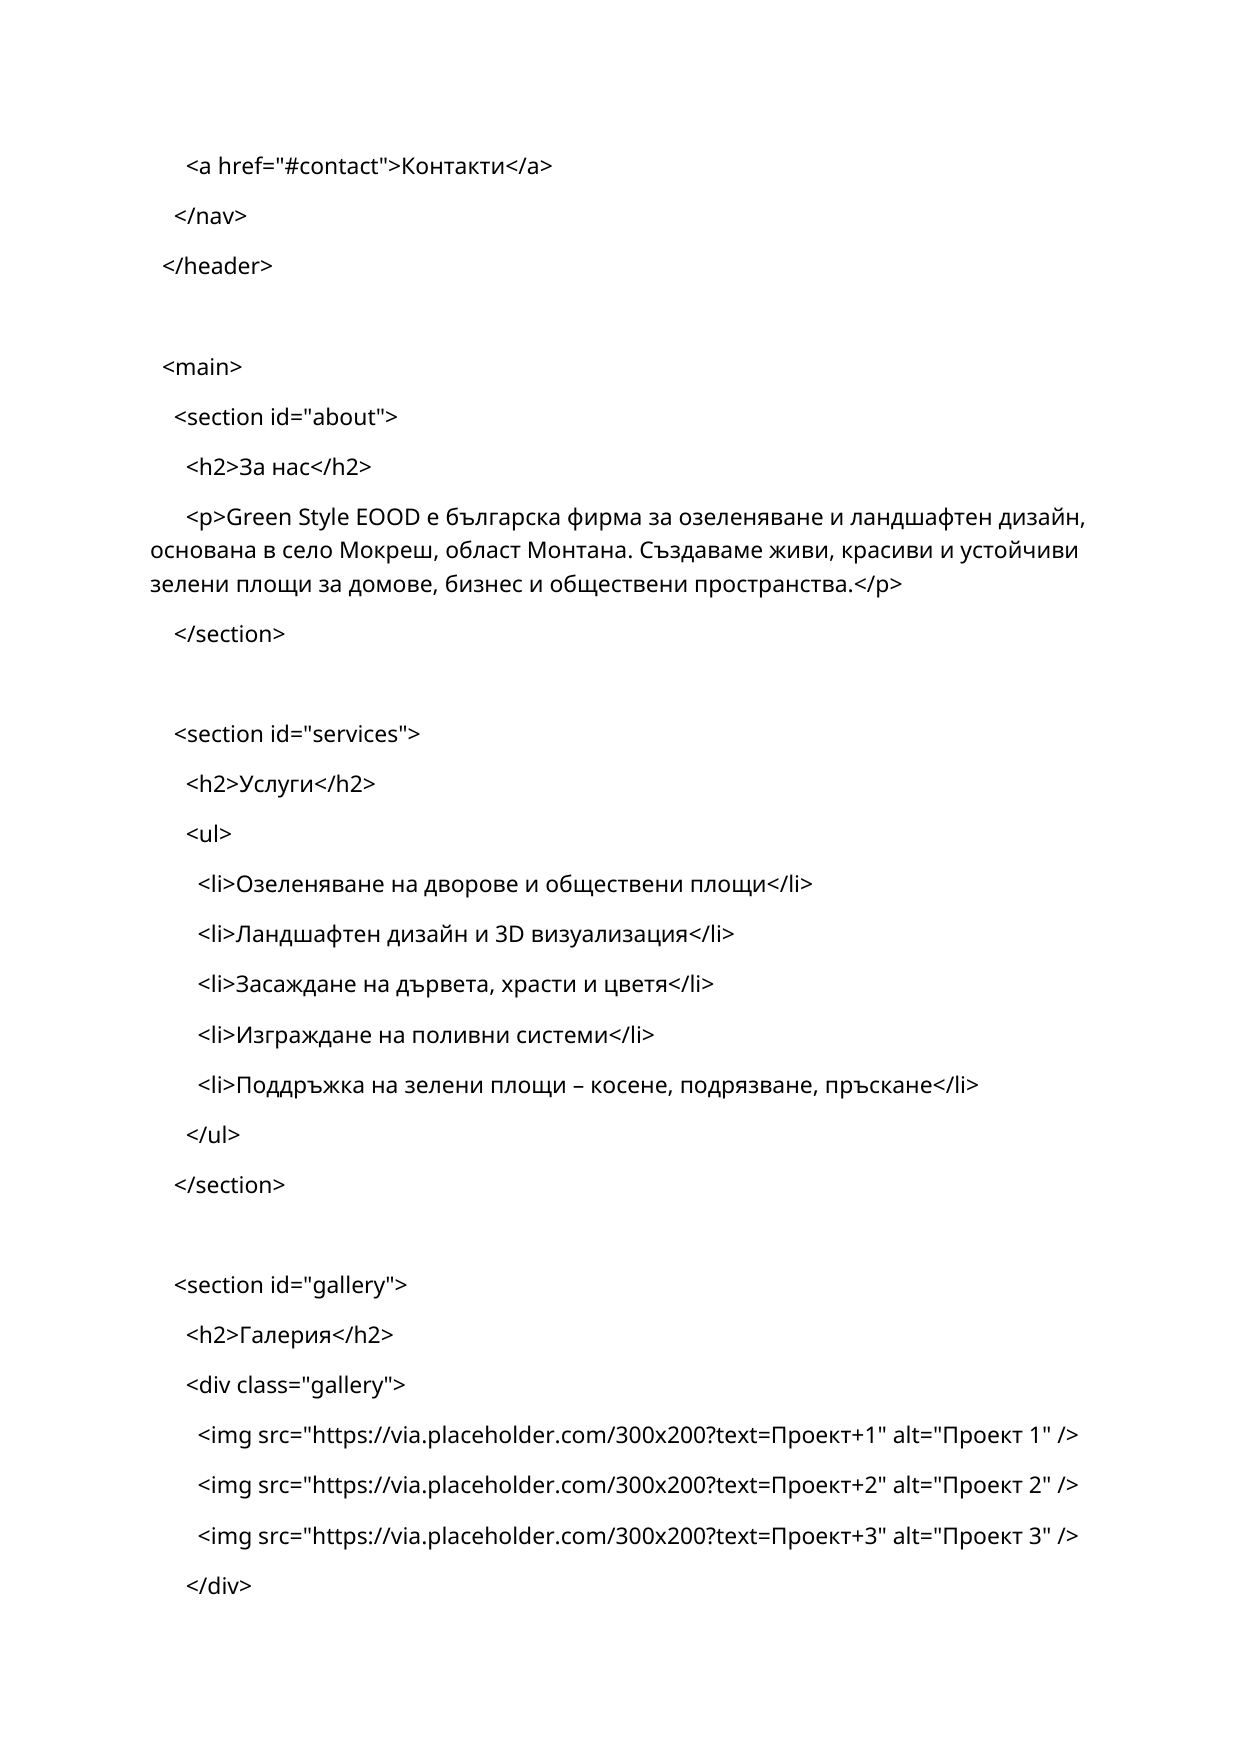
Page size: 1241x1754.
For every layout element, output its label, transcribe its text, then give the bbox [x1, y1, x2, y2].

text <li>Ландшафтен дизайн и 3D визуализация</li> [150, 918, 1090, 949]
text <section id="about"> [150, 401, 1090, 432]
text </div> [150, 1570, 1090, 1601]
text <div class="gallery"> [150, 1369, 1090, 1401]
text <li>Поддръжка на зелени площи – косене, подрязване, пръскане</li> [150, 1069, 1090, 1100]
text <img src="https://via.placeholder.com/300x200?text=Проект+1" alt="Проект 1" /> [150, 1419, 1090, 1451]
text <main> [150, 350, 1090, 382]
text </section> [150, 618, 1090, 649]
text <a href="#contact">Контакти</a> [150, 150, 1090, 181]
text </section> [150, 1169, 1090, 1200]
text <img src="https://via.placeholder.com/300x200?text=Проект+3" alt="Проект 3" /> [150, 1519, 1090, 1551]
text <li>Засаждане на дървета, храсти и цветя</li> [150, 968, 1090, 1000]
text <h2>За нас</h2> [150, 451, 1090, 482]
text <li>Изграждане на поливни системи</li> [150, 1018, 1090, 1050]
text <h2>Услуги</h2> [150, 768, 1090, 799]
text <h2>Галерия</h2> [150, 1319, 1090, 1350]
text </nav> [150, 200, 1090, 231]
text <section id="services"> [150, 718, 1090, 749]
text <li>Озеленяване на дворове и обществени площи</li> [150, 868, 1090, 899]
text <section id="gallery"> [150, 1269, 1090, 1300]
text <ul> [150, 818, 1090, 849]
text <p>Green Style EOOD е българска фирма за озеленяване и ландшафтен дизайн, основана в село Мокреш, област Монтана. Създаваме живи, красиви и устойчиви зелени площи за домове, бизнес и обществени пространства.</p> [150, 501, 1090, 599]
text </header> [150, 250, 1090, 281]
text </ul> [150, 1119, 1090, 1150]
text <img src="https://via.placeholder.com/300x200?text=Проект+2" alt="Проект 2" /> [150, 1469, 1090, 1501]
